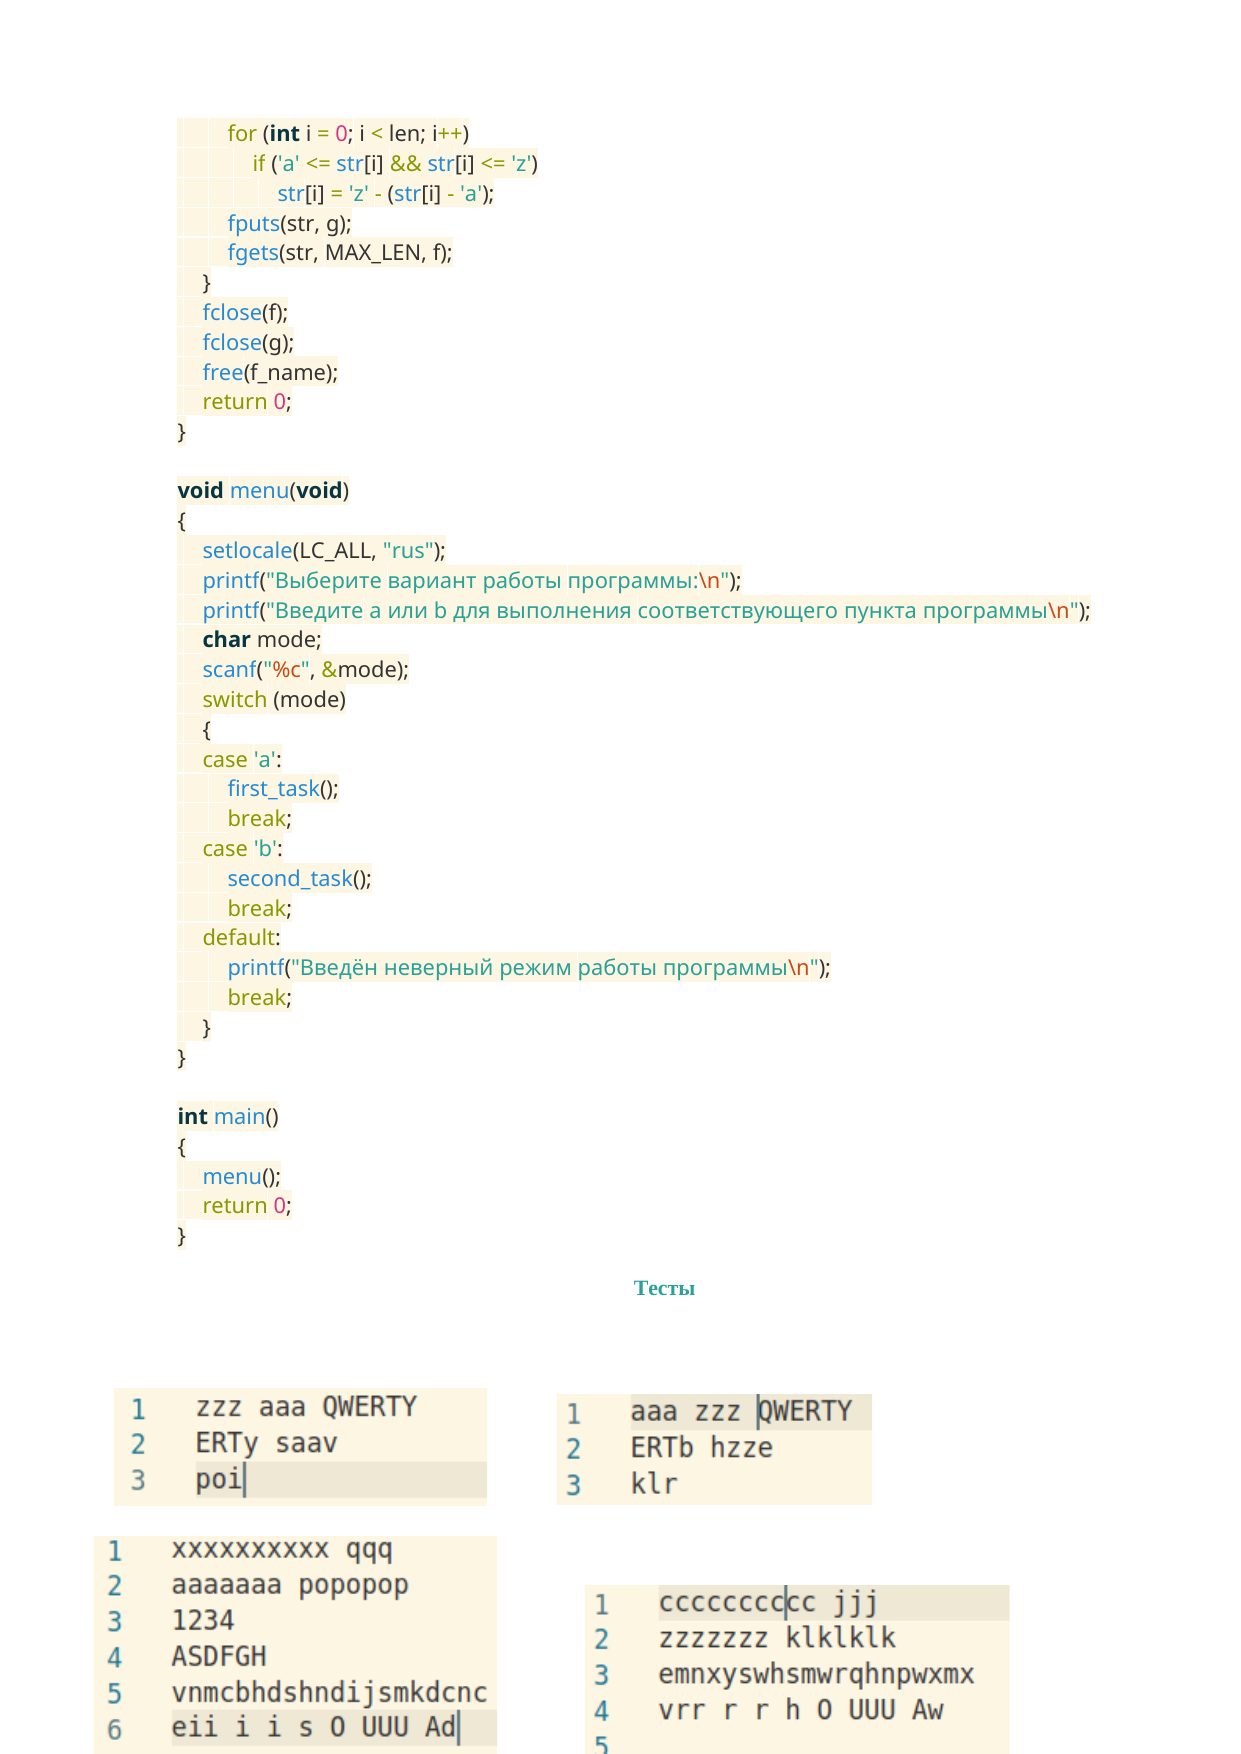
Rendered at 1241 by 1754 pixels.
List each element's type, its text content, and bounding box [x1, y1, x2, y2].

text setlocale(LC_ALL, "rus"); [177, 535, 1152, 565]
picture [94, 1536, 498, 1754]
text case 'a': [177, 744, 1152, 773]
text { [177, 505, 1152, 535]
text str[i] = 'z' - (str[i] - 'a'); [177, 178, 1152, 207]
text scanf("%c", &mode); [177, 654, 1152, 684]
text fgets(str, MAX_LEN, f); [177, 237, 1152, 267]
text char mode; [177, 624, 1152, 654]
picture [584, 1585, 1010, 1754]
text return 0; [177, 1190, 1152, 1220]
text break; [177, 803, 1152, 833]
text printf("Выберите вариант работы программы:\n"); [177, 565, 1152, 595]
text fputs(str, g); [177, 207, 1152, 237]
text menu(); [177, 1161, 1152, 1190]
text { [177, 714, 1152, 744]
text fclose(g); [177, 327, 1152, 356]
picture [556, 1394, 873, 1505]
text case 'b': [177, 833, 1152, 863]
text int main() [177, 1101, 1152, 1131]
text { [177, 1131, 1152, 1161]
text printf("Введите a или b для выполнения соответствующего пункта программы\n"); [177, 595, 1152, 624]
text if ('a' <= str[i] && str[i] <= 'z') [177, 148, 1152, 178]
text printf("Введён неверный режим работы программы\n"); [177, 952, 1152, 982]
text fclose(f); [177, 297, 1152, 327]
text for (int i = 0; i < len; i++) [177, 118, 1152, 148]
text free(f_name); [177, 356, 1152, 386]
text first_task(); [177, 773, 1152, 803]
text } [177, 1042, 1152, 1071]
text } [177, 1220, 1152, 1250]
text second_task(); [177, 863, 1152, 893]
text switch (mode) [177, 684, 1152, 714]
picture [113, 1388, 488, 1506]
text void menu(void) [177, 476, 1152, 505]
text default: [177, 922, 1152, 952]
text } [177, 267, 1152, 297]
text } [177, 1012, 1152, 1042]
text } [177, 416, 1152, 446]
text Тесты [177, 1275, 1152, 1300]
text return 0; [177, 386, 1152, 416]
text break; [177, 982, 1152, 1012]
text break; [177, 893, 1152, 922]
